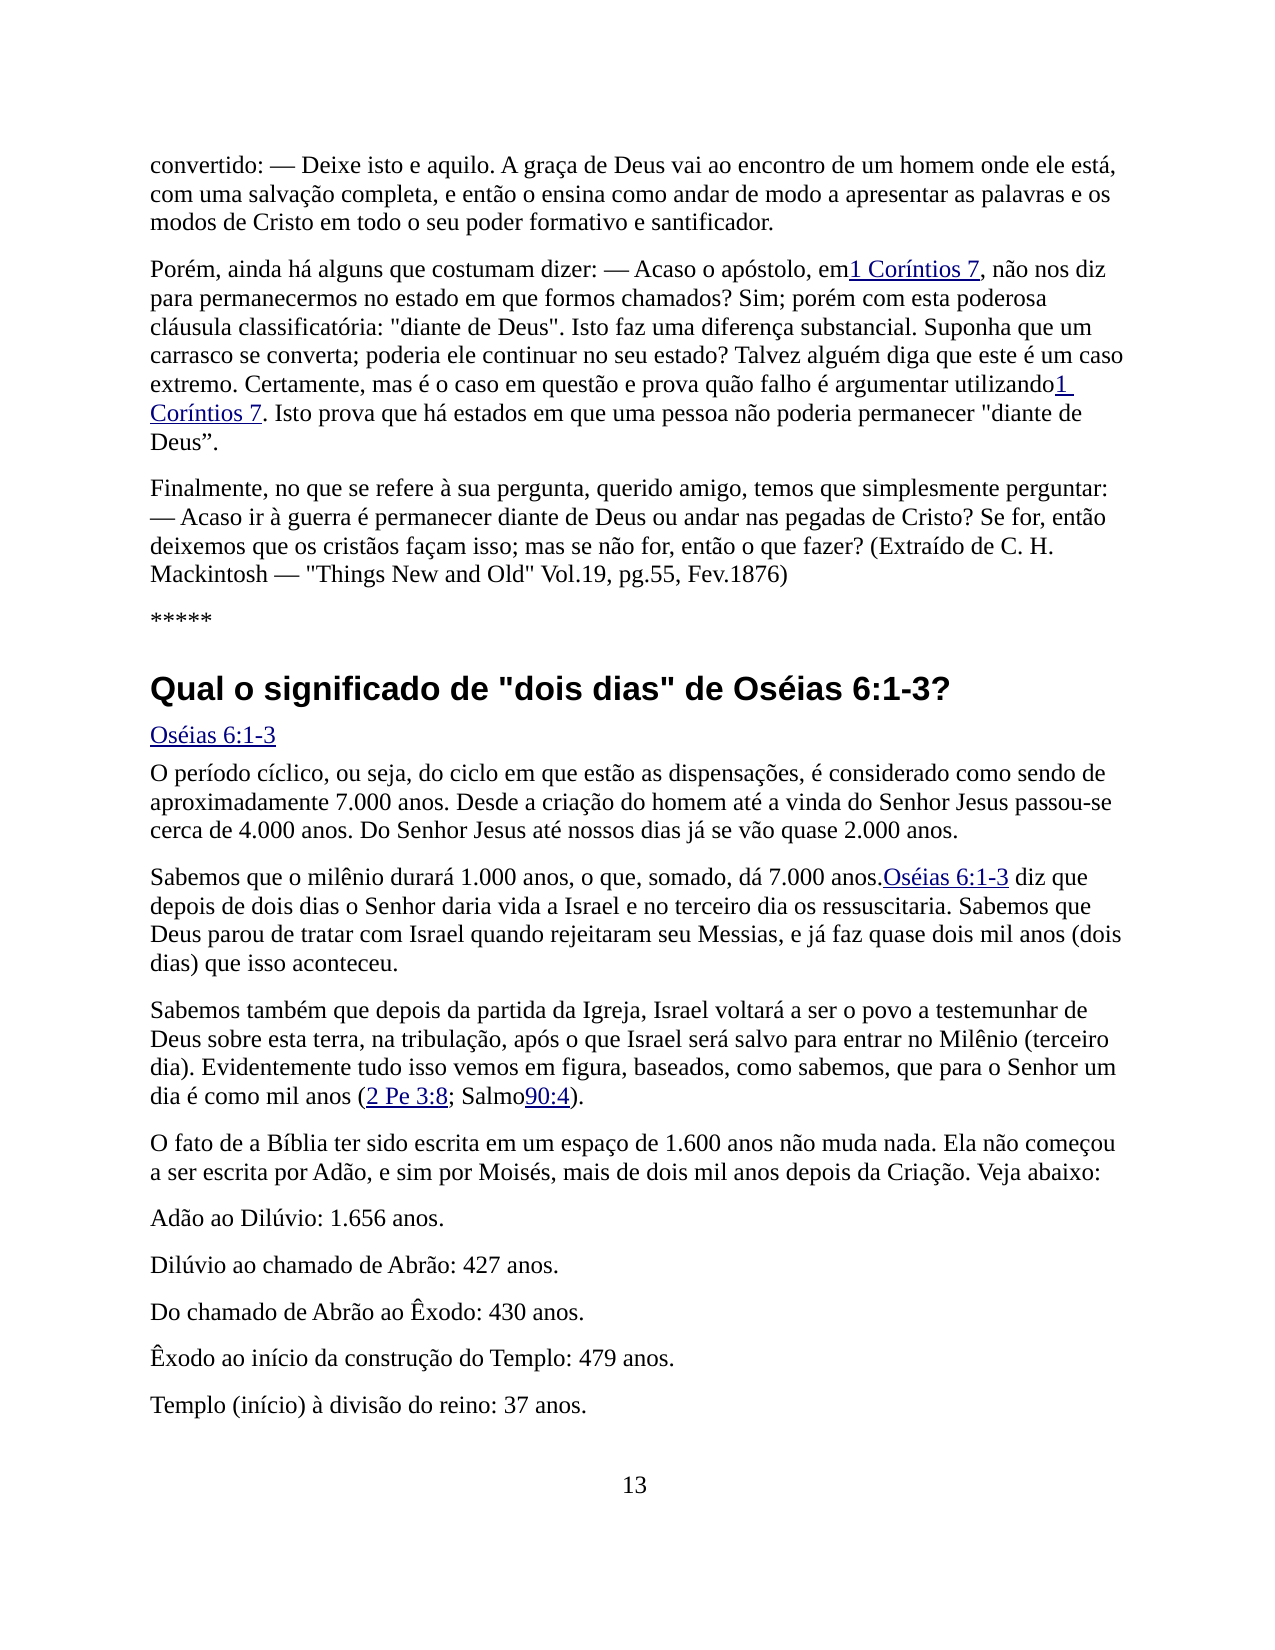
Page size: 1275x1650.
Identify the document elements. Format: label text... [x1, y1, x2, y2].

text O fato de a Bíblia ter sido escrita em um espaço de 1.600 anos não muda nada. Ela não começou a ser escrita por Adão, e sim por Moisés, mais de dois mil anos depois da Criação. Veja abaixo: [150, 1128, 1125, 1185]
text Templo (início) à divisão do reino: 37 anos. [150, 1390, 1125, 1419]
text Adão ao Dilúvio: 1.656 anos. [150, 1203, 1125, 1232]
text Do chamado de Abrão ao Êxodo: 430 anos. [150, 1297, 1125, 1325]
text Sabemos que o milênio durará 1.000 anos, o que, somado, dá 7.000 anos.Oséias 6:1-3 diz que depois de dois dias o Senhor daria vida a Israel e no terceiro dia os ressuscitaria. Sabemos que Deus parou de tratar com Israel quando rejeitaram seu Messias, e já faz quase dois mil anos (dois dias) que isso aconteceu. [150, 862, 1125, 977]
text convertido: — Deixe isto e aquilo. A graça de Deus vai ao encontro de um homem onde ele está, com uma salvação completa, e então o ensina como andar de modo a apresentar as palavras e os modos de Cristo em todo o seu poder formativo e santificador. [150, 150, 1125, 236]
text Finalmente, no que se refere à sua pergunta, querido amigo, temos que simplesmente perguntar: — Acaso ir à guerra é permanecer diante de Deus ou andar nas pegadas de Cristo? Se for, então deixemos que os cristãos façam isso; mas se não for, então o que fazer? (Extraído de C. H. Mackintosh — "Things New and Old" Vol.19, pg.55, Fev.1876) [150, 473, 1125, 588]
text Dilúvio ao chamado de Abrão: 427 anos. [150, 1250, 1125, 1279]
text ***** [150, 606, 1125, 635]
text Oséias 6:1-3 [150, 720, 1125, 749]
text Êxodo ao início da construção do Templo: 479 anos. [150, 1343, 1125, 1372]
text Porém, ainda há alguns que costumam dizer: — Acaso o apóstolo, em1 Coríntios 7, não nos diz para permanecermos no estado em que formos chamados? Sim; porém com esta poderosa cláusula classificatória: "diante de Deus". Isto faz uma diferença substancial. Suponha que um carrasco se converta; poderia ele continuar no seu estado? Talvez alguém diga que este é um caso extremo. Certamente, mas é o caso em questão e prova quão falho é argumentar utilizando1 Coríntios 7. Isto prova que há estados em que uma pessoa não poderia permanecer "diante de Deus”. [150, 254, 1125, 455]
text O período cíclico, ou seja, do ciclo em que estão as dispensações, é considerado como sendo de aproximadamente 7.000 anos. Desde a criação do homem até a vinda do Senhor Jesus passou-se cerca de 4.000 anos. Do Senhor Jesus até nossos dias já se vão quase 2.000 anos. [150, 758, 1125, 844]
text Sabemos também que depois da partida da Igreja, Israel voltará a ser o povo a testemunhar de Deus sobre esta terra, na tribulação, após o que Israel será salvo para entrar no Milênio (terceiro dia). Evidentemente tudo isso vemos em figura, baseados, como sabemos, que para o Senhor um dia é como mil anos (2 Pe 3:8; Salmo90:4). [150, 995, 1125, 1110]
subtitle Qual o significado de "dois dias" de Oséias 6:1-3? [150, 669, 1125, 708]
